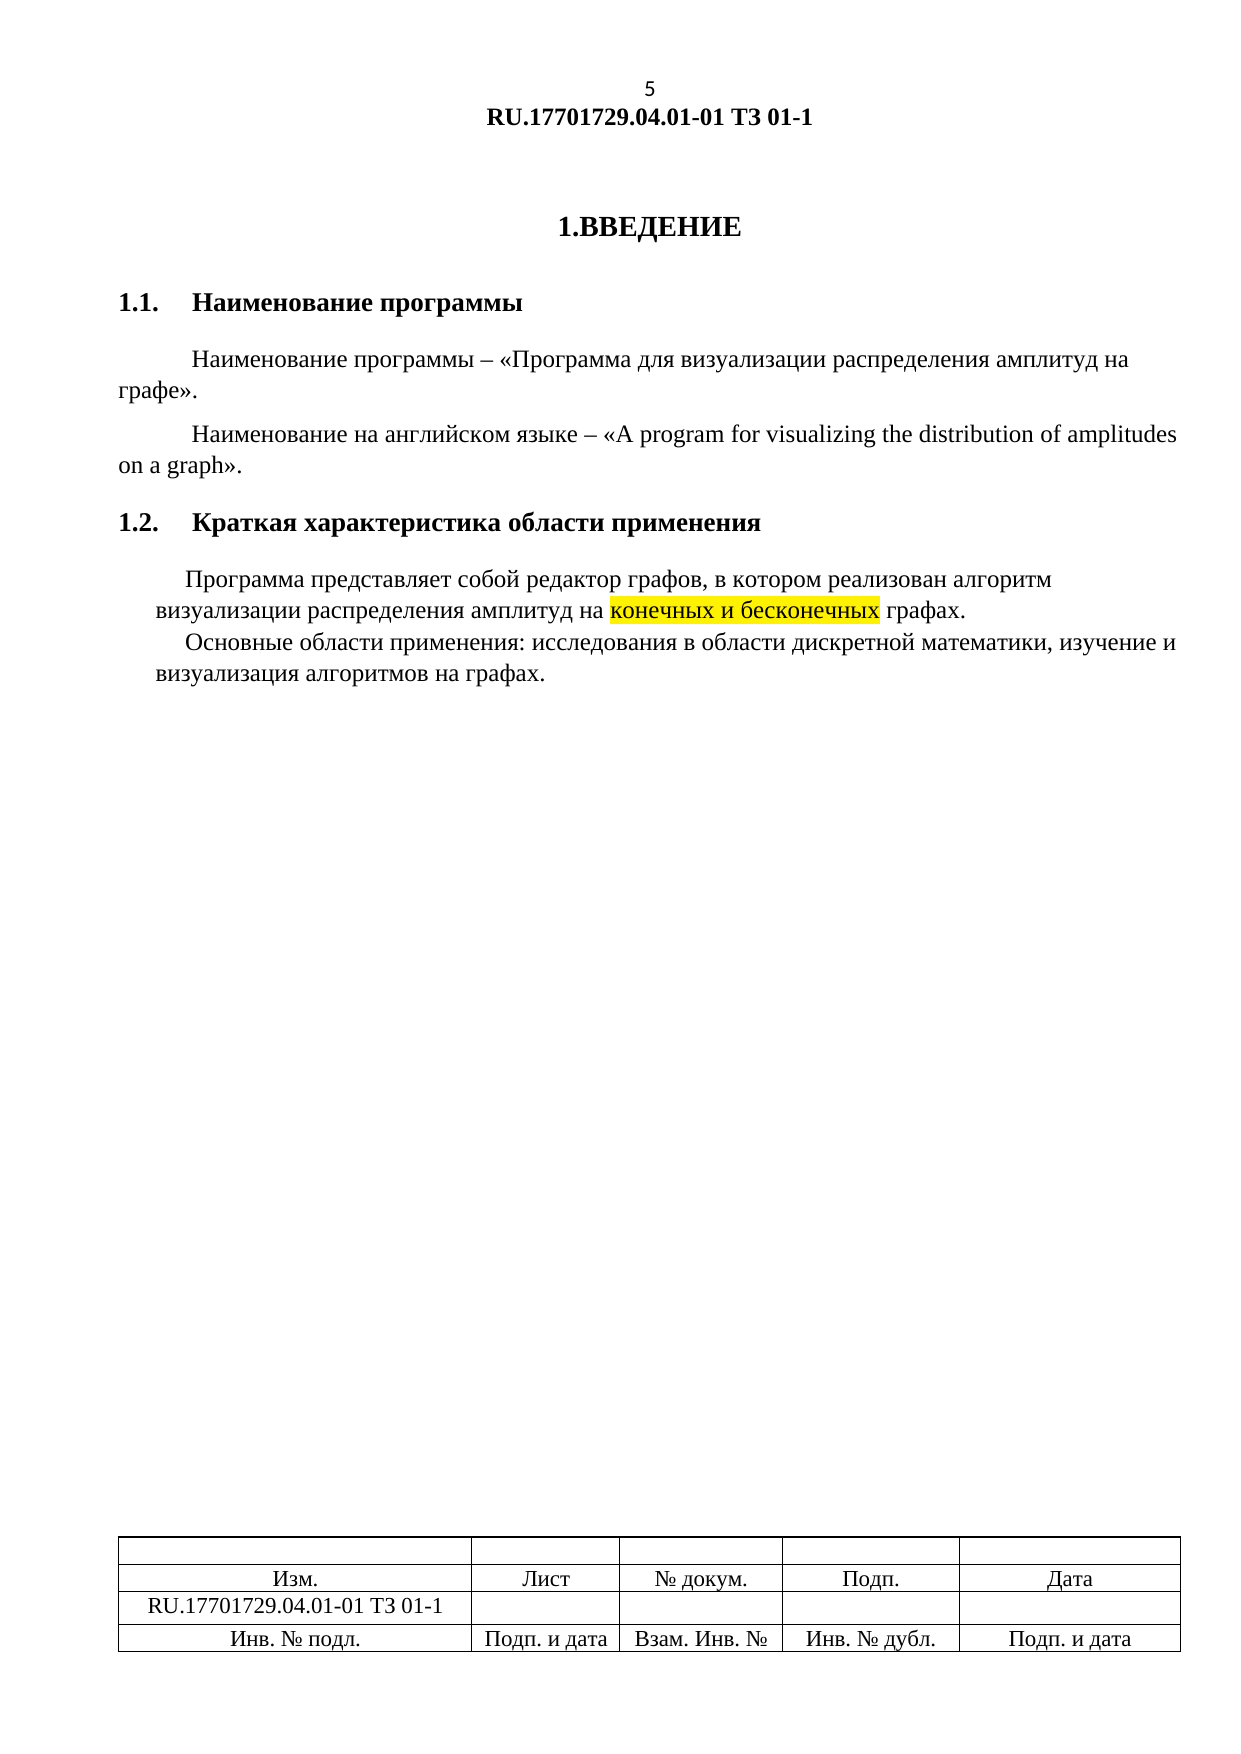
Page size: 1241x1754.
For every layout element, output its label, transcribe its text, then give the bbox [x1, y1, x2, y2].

list Программа представляет собой редактор графов, в котором реализован алгоритм визуализации распределения амплитуд на конечных и бесконечных графах. [155, 564, 1181, 624]
subtitle Краткая характеристика области применения [118, 506, 1181, 537]
list Основные области применения: исследования в области дискретной математики, изучение и визуализация алгоритмов на графах. [155, 627, 1181, 686]
subtitle Наименование программы [118, 286, 1181, 317]
text Наименование на английском языке – «A program for visualizing the distribution of amplitudes on a graph». [118, 419, 1181, 479]
subtitle 1.ВВЕДЕНИЕ [118, 209, 1181, 242]
text Наименование программы – «Программа для визуализации распределения амплитуд на графе». [118, 344, 1181, 404]
